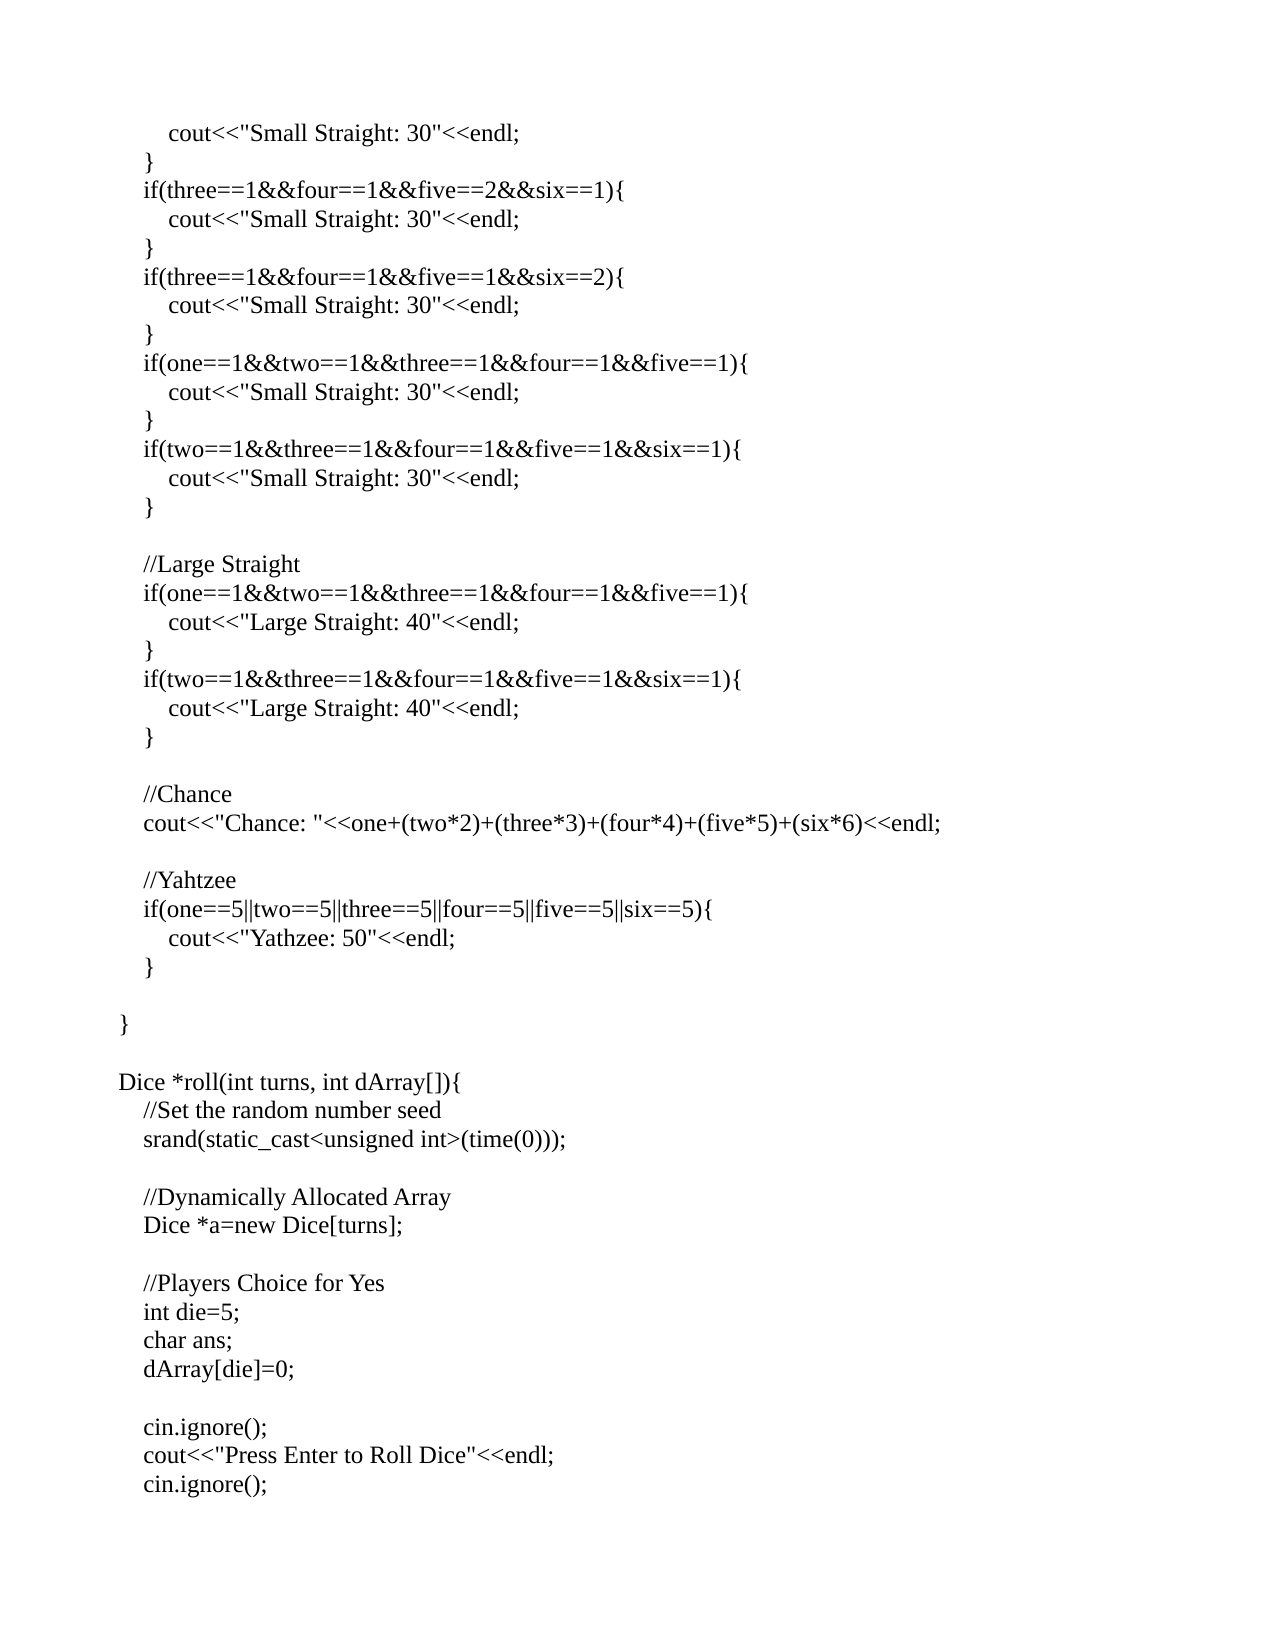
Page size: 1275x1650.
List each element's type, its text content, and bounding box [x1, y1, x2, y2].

text Dice *a=new Dice[turns]; [118, 1211, 1157, 1239]
text if(two==1&&three==1&&four==1&&five==1&&six==1){ [118, 664, 1157, 693]
text cout<<"Small Straight: 30"<<endl; [118, 377, 1157, 406]
text if(three==1&&four==1&&five==2&&six==1){ [118, 176, 1157, 204]
text } [118, 636, 1157, 664]
text } [118, 1009, 1157, 1038]
text cout<<"Large Straight: 40"<<endl; [118, 693, 1157, 722]
text if(one==5||two==5||three==5||four==5||five==5||six==5){ [118, 894, 1157, 923]
text //Large Straight [118, 549, 1157, 578]
text cout<<"Press Enter to Roll Dice"<<endl; [118, 1441, 1157, 1469]
text cin.ignore(); [118, 1469, 1157, 1498]
text cout<<"Chance: "<<one+(two*2)+(three*3)+(four*4)+(five*5)+(six*6)<<endl; [118, 808, 1157, 837]
text if(three==1&&four==1&&five==1&&six==2){ [118, 262, 1157, 291]
text } [118, 406, 1157, 434]
text cin.ignore(); [118, 1412, 1157, 1441]
text } [118, 147, 1157, 176]
text if(one==1&&two==1&&three==1&&four==1&&five==1){ [118, 578, 1157, 607]
text //Set the random number seed [118, 1096, 1157, 1124]
text } [118, 492, 1157, 521]
text Dice *roll(int turns, int dArray[]){ [118, 1067, 1157, 1096]
text //Players Choice for Yes [118, 1268, 1157, 1297]
text cout<<"Small Straight: 30"<<endl; [118, 291, 1157, 319]
text //Dynamically Allocated Array [118, 1182, 1157, 1211]
text cout<<"Yathzee: 50"<<endl; [118, 923, 1157, 952]
text if(one==1&&two==1&&three==1&&four==1&&five==1){ [118, 348, 1157, 377]
text //Yahtzee [118, 866, 1157, 894]
text cout<<"Large Straight: 40"<<endl; [118, 607, 1157, 636]
text cout<<"Small Straight: 30"<<endl; [118, 463, 1157, 492]
text } [118, 952, 1157, 981]
text cout<<"Small Straight: 30"<<endl; [118, 204, 1157, 233]
text int die=5; [118, 1297, 1157, 1326]
text char ans; [118, 1326, 1157, 1354]
text } [118, 319, 1157, 348]
text } [118, 722, 1157, 751]
text dArray[die]=0; [118, 1354, 1157, 1383]
text srand(static_cast<unsigned int>(time(0))); [118, 1124, 1157, 1153]
text //Chance [118, 779, 1157, 808]
text if(two==1&&three==1&&four==1&&five==1&&six==1){ [118, 434, 1157, 463]
text cout<<"Small Straight: 30"<<endl; [118, 118, 1157, 147]
text } [118, 233, 1157, 262]
